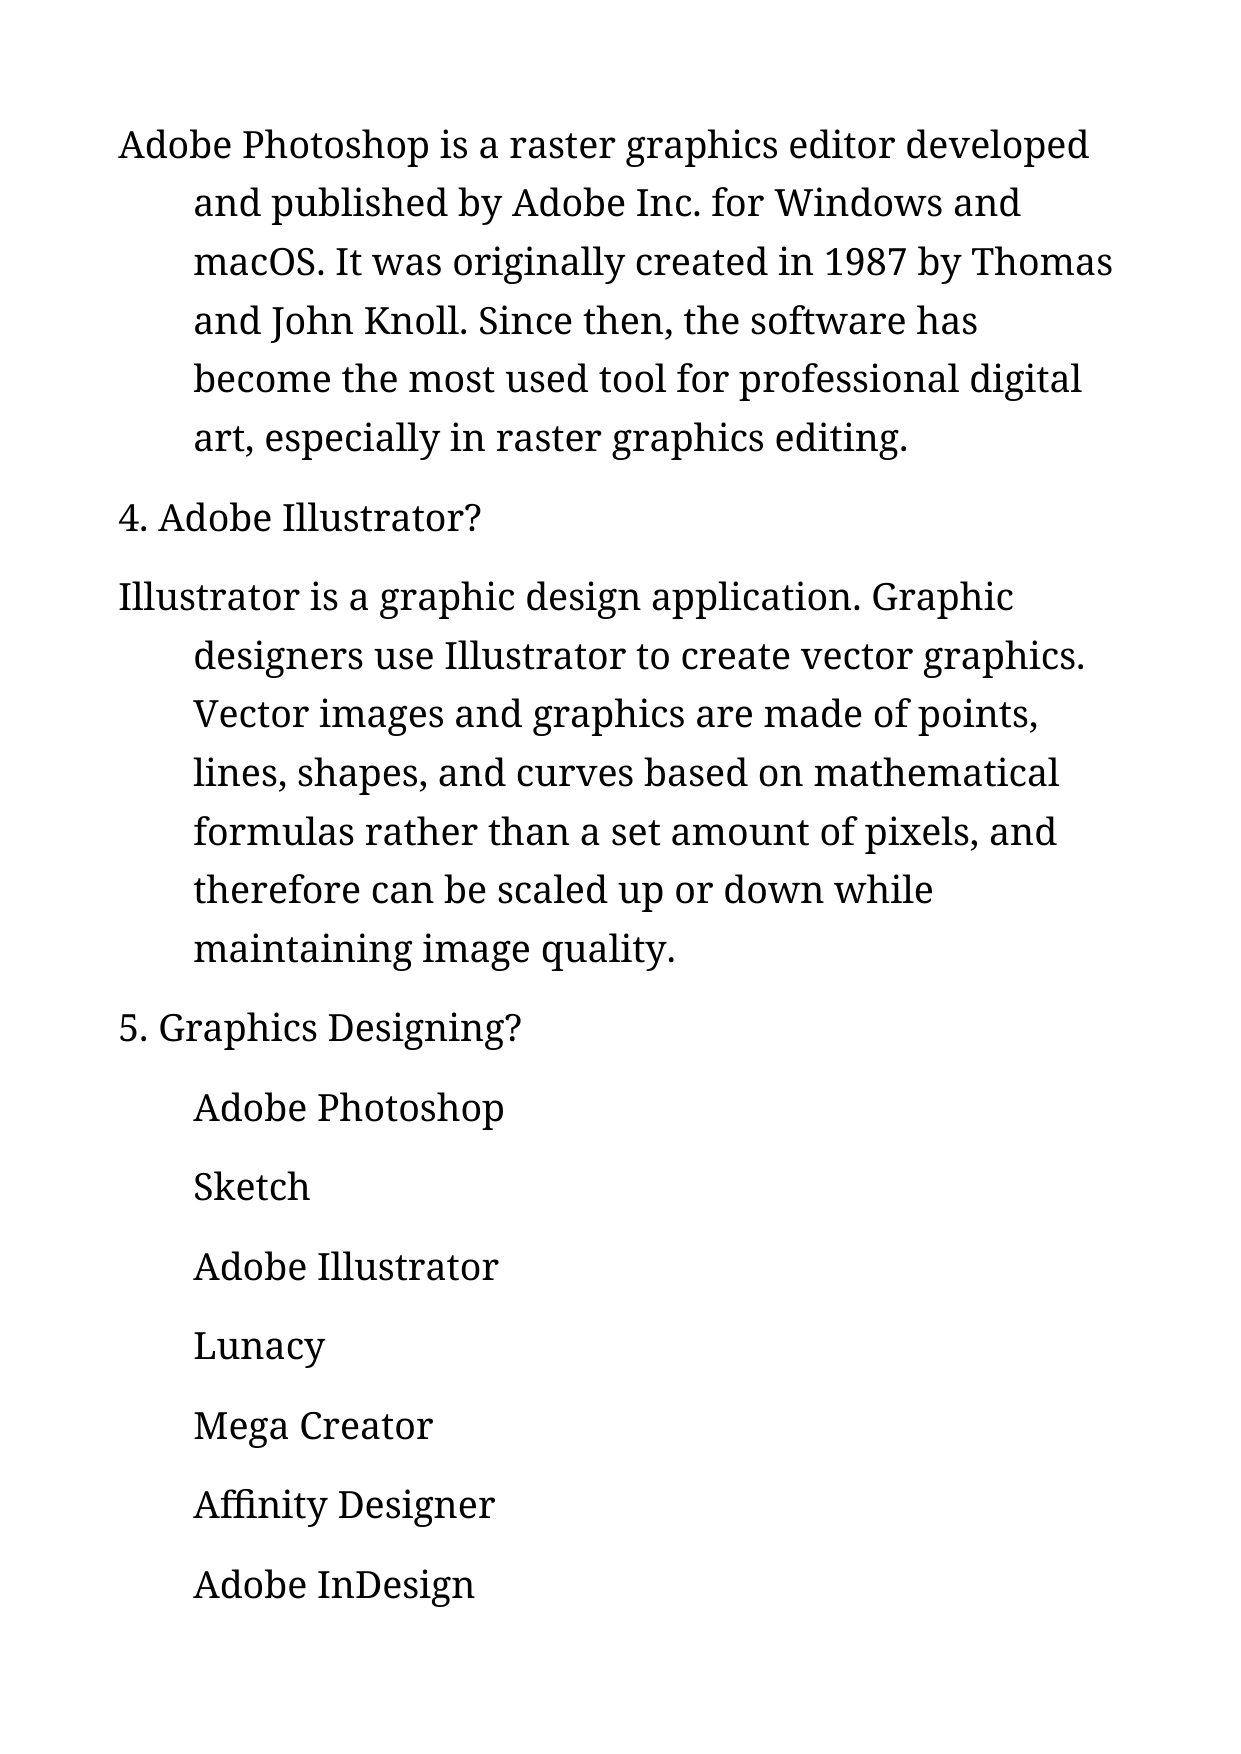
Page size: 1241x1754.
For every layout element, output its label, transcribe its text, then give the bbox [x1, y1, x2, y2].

text Affinity Designer [193, 1478, 1122, 1529]
text Adobe Illustrator [193, 1240, 1122, 1291]
text Mega Creator [193, 1399, 1122, 1450]
text Adobe InDesign [193, 1558, 1122, 1609]
text 5. Graphics Designing? [118, 1002, 1122, 1053]
text Adobe Photoshop is a raster graphics editor developed and published by Adobe Inc. for Windows and macOS. It was originally created in 1987 by Thomas and John Knoll. Since then, the software has become the most used tool for professional digital art, especially in raster graphics editing. [118, 118, 1122, 462]
text 4. Adobe Illustrator? [118, 491, 1122, 542]
text Illustrator is a graphic design application. Graphic designers use Illustrator to create vector graphics. Vector images and graphics are made of points, lines, shapes, and curves based on mathematical formulas rather than a set amount of pixels, and therefore can be scaled up or down while maintaining image quality. [118, 570, 1122, 973]
text Lunacy [193, 1319, 1122, 1371]
text Sketch [193, 1161, 1122, 1212]
text Adobe Photoshop [193, 1081, 1122, 1132]
